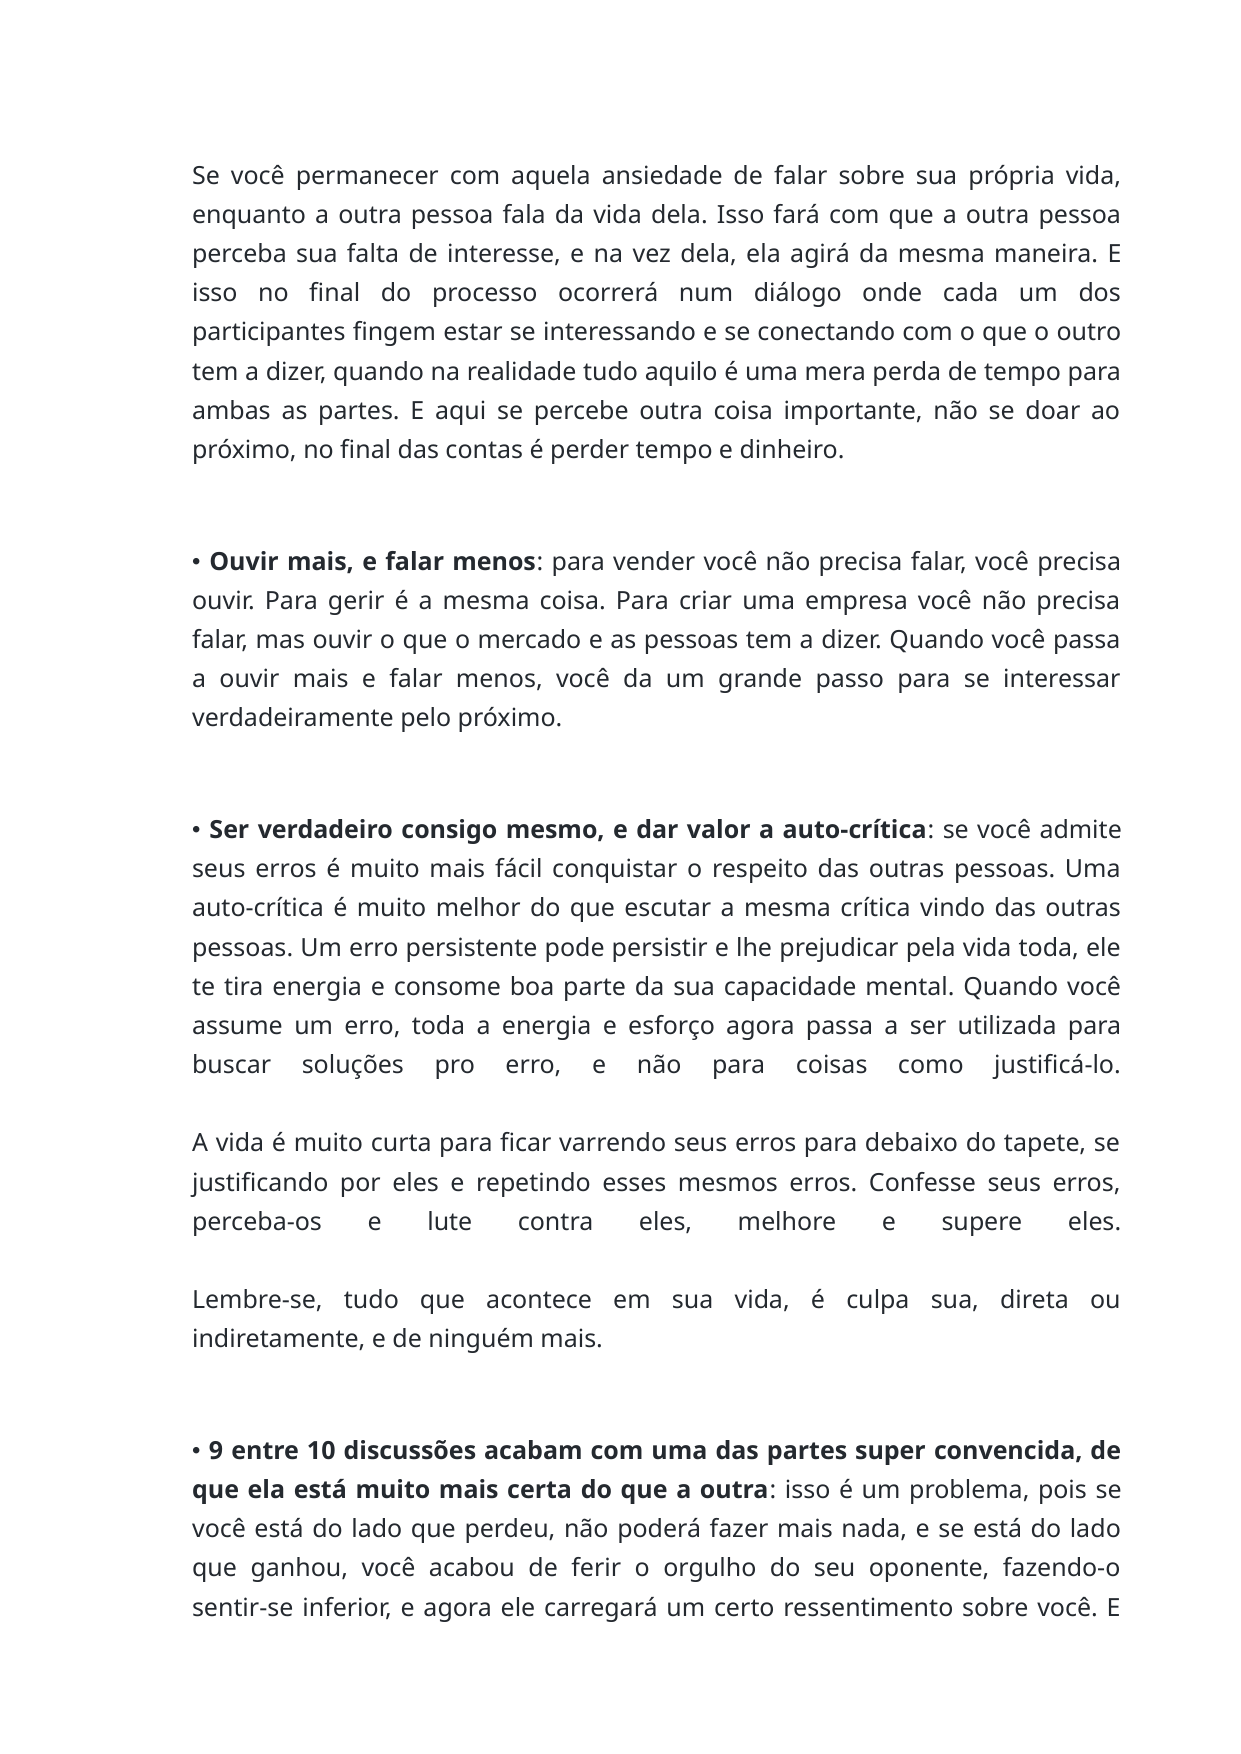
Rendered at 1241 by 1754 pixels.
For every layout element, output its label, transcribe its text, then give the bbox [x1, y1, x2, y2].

list 9 entre 10 discussões acabam com uma das partes super convencida, de que ela está muito mais certa do que a outra: isso é um problema, pois se você está do lado que perdeu, não poderá fazer mais nada, e se está do lado que ganhou, você acabou de ferir o orgulho do seu oponente, fazendo-o sentir-se inferior, e agora ele carregará um certo ressentimento sobre você. E [118, 1433, 1122, 1623]
list Ser verdadeiro consigo mesmo, e dar valor a auto-crítica: se você admite seus erros é muito mais fácil conquistar o respeito das outras pessoas. Uma auto-crítica é muito melhor do que escutar a mesma crítica vindo das outras pessoas. Um erro persistente pode persistir e lhe prejudicar pela vida toda, ele te tira energia e consome boa parte da sua capacidade mental. Quando você assume um erro, toda a energia e esforço agora passa a ser utilizada para buscar soluções pro erro, e não para coisas como justificá-lo. A vida é muito curta para ficar varrendo seus erros para debaixo do tapete, se justificando por eles e repetindo esses mesmos erros. Confesse seus erros, perceba-os e lute contra eles, melhore e supere eles. Lembre-se, tudo que acontece em sua vida, é culpa sua, direta ou indiretamente, e de ninguém mais. [118, 812, 1122, 1355]
list Se você permanecer com aquela ansiedade de falar sobre sua própria vida, enquanto a outra pessoa fala da vida dela. Isso fará com que a outra pessoa perceba sua falta de interesse, e na vez dela, ela agirá da mesma maneira. E isso no final do processo ocorrerá num diálogo onde cada um dos participantes fingem estar se interessando e se conectando com o que o outro tem a dizer, quando na realidade tudo aquilo é uma mera perda de tempo para ambas as partes. E aqui se percebe outra coisa importante, não se doar ao próximo, no final das contas é perder tempo e dinheiro. [118, 118, 1122, 466]
list Ouvir mais, e falar menos: para vender você não precisa falar, você precisa ouvir. Para gerir é a mesma coisa. Para criar uma empresa você não precisa falar, mas ouvir o que o mercado e as pessoas tem a dizer. Quando você passa a ouvir mais e falar menos, você da um grande passo para se interessar verdadeiramente pelo próximo. [118, 543, 1122, 734]
